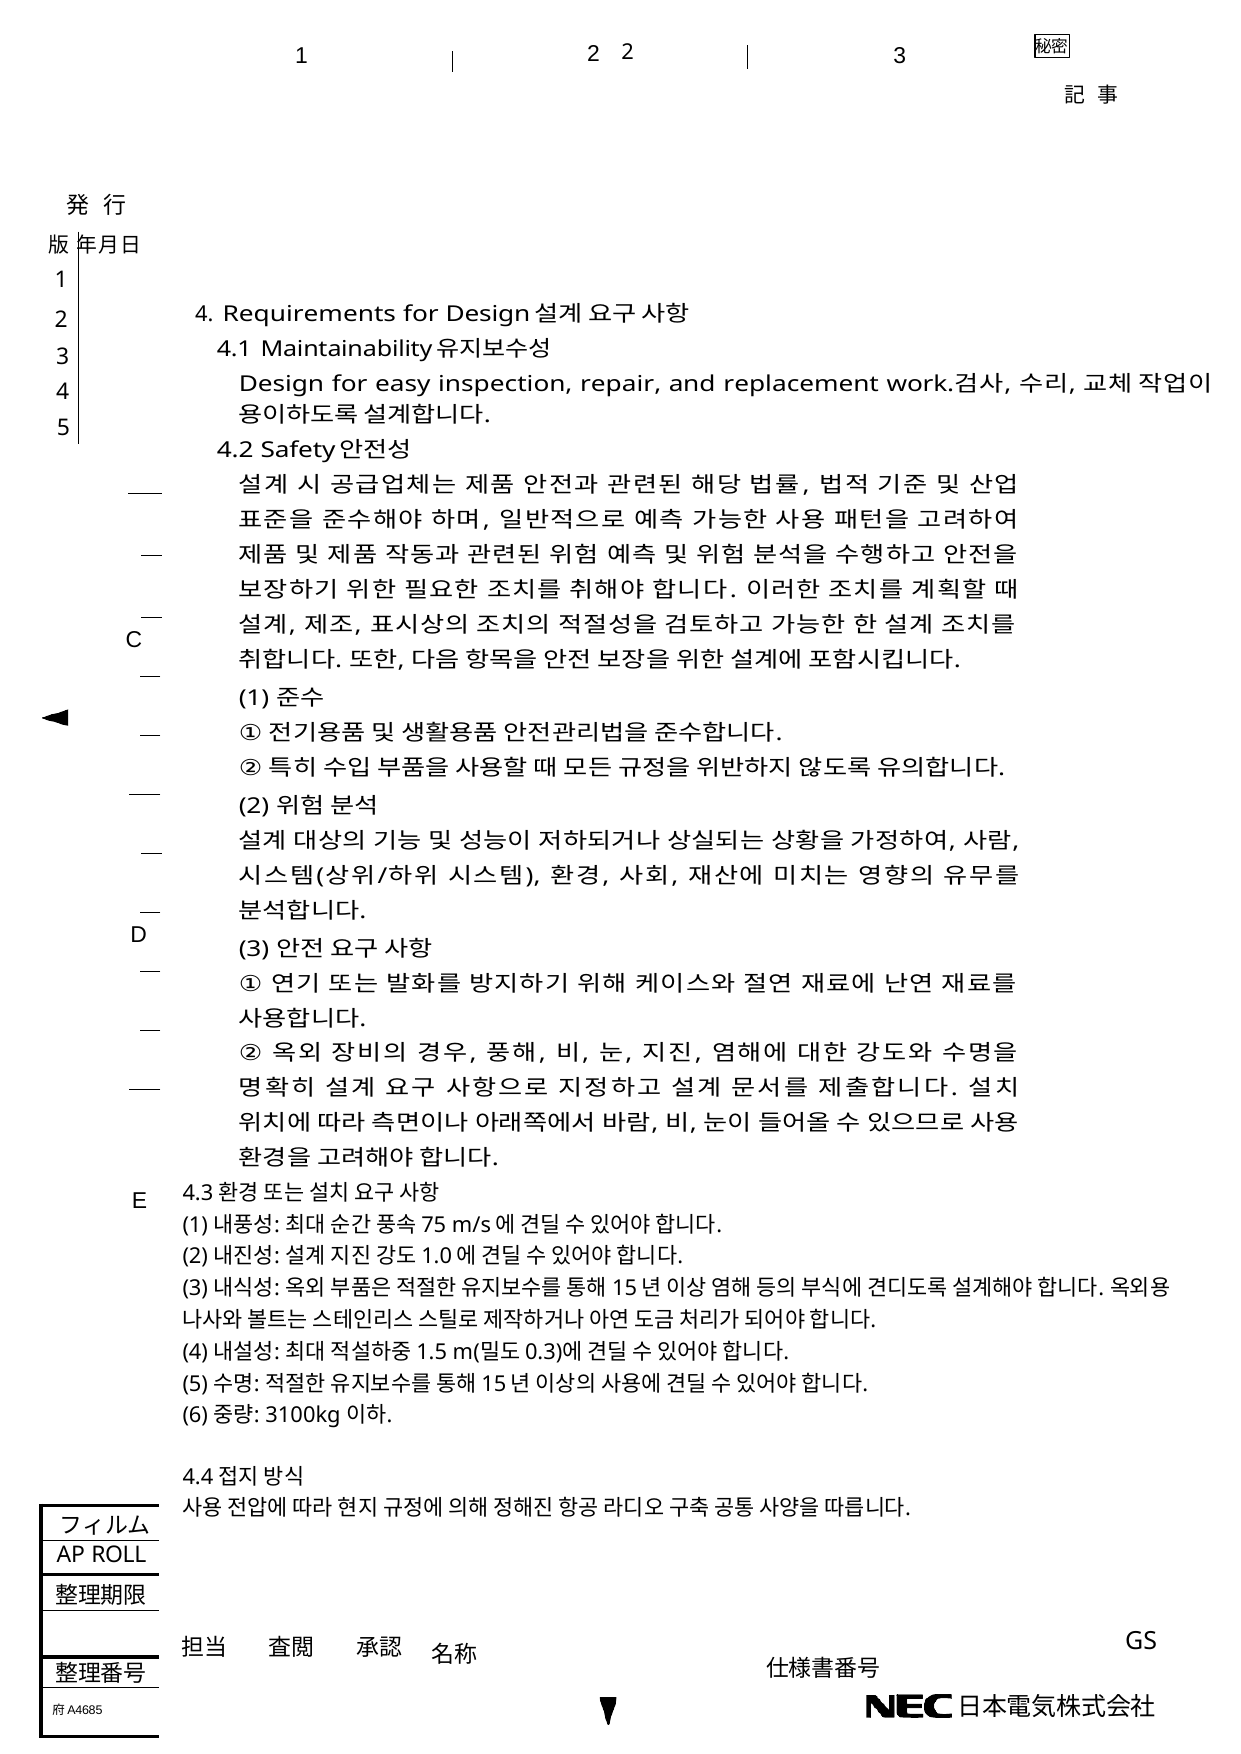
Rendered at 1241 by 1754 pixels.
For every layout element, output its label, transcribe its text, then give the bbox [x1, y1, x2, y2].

picture [42, 709, 69, 726]
picture [866, 1694, 952, 1718]
text 整理番号 [43, 1659, 159, 1687]
text フィルム [51, 1507, 159, 1540]
text 5 [57, 411, 155, 442]
text 発 行 [67, 187, 1213, 220]
text 1 2 3 [295, 36, 1213, 70]
text 版 年月日 [49, 228, 155, 258]
text 秘密 [1035, 35, 1069, 56]
list Maintainability유지보수성 [217, 331, 1213, 362]
text 4.4 접지 방식 사용 전압에 따라 현지 규정에 의해 정해진 항공 라디오 구축 공통 사양을 따릅니다. [182, 1459, 1213, 1522]
text (3) 안전 요구 사항 ① 연기 또는 발화를 방지하기 위해 케이스와 절연 재료에 난연 재료를 사용합니다. ② 옥외 장비의 경우, 풍해, 비, 눈, 지진, 염해에 대한 강도와 수명을 명확히 설계 요구 사항으로 지정하고 설계 문서를 제출합니다. 설치 위치에 따라 측면이나 아래쪽에서 바람, 비, 눈이 들어올 수 있으므로 사용 환경을 고려해야 합니다. [238, 931, 1019, 1172]
text 担当 査閲 承認 [181, 1629, 403, 1662]
text 4.3 환경 또는 설치 요구 사항 (1) 내풍성: 최대 순간 풍속 75 m/s에 견딜 수 있어야 합니다. (2) 내진성: 설계 지진 강도 1.0에 견딜 수 있어야 합니다. (3) 내식성: 옥외 부품은 적절한 유지보수를 통해 15년 이상 염해 등의 부식에 견디도록 설계해야 합니다. 옥외용 나사와 볼트는 스테인리스 스틸로 제작하거나 아연 도금 처리가 되어야 합니다. (4) 내설성: 최대 적설하중 1.5 m(밀도 0.3)에 견딜 수 있어야 합니다. (5) 수명: 적절한 유지보수를 통해 15년 이상의 사용에 견딜 수 있어야 합니다. (6) 중량: 3100kg 이하. [182, 1175, 1213, 1429]
text (1) 준수 ① 전기용품 및 생활용품 안전관리법을 준수합니다. ② 특히 수입 부품을 사용할 때 모든 규정을 위반하지 않도록 유의합니다. [238, 680, 1019, 782]
text (2) 위험 분석 설계 대상의 기능 및 성능이 저하되거나 상실되는 상황을 가정하여, 사람, 시스템(상위/하위 시스템), 환경, 사회, 재산에 미치는 영향의 유무를 분석합니다. [238, 788, 1019, 924]
text 설계 시 공급업체는 제품 안전과 관련된 해당 법률, 법적 기준 및 산업 표준을 준수해야 하며, 일반적으로 예측 가능한 사용 패턴을 고려하여 제품 및 제품 작동과 관련된 위험 예측 및 위험 분석을 수행하고 안전을 보장하기 위한 필요한 조치를 취해야 합니다. 이러한 조치를 계획할 때 설계, 제조, 표시상의 조치의 적절성을 검토하고 가능한 한 설계 조치를 취합니다. 또한, 다음 항목을 안전 보장을 위한 설계에 포함시킵니다. [238, 467, 1019, 674]
picture [599, 1697, 617, 1725]
subtitle GS Tower GXA-79361-001-00 [1125, 1629, 1213, 1667]
text C [29, 626, 143, 652]
text 2 [54, 303, 155, 334]
text 整理期限 [43, 1577, 159, 1610]
text E [29, 1187, 148, 1213]
list Safety안전성 [217, 432, 1213, 464]
text Design for easy inspection, repair, and replacement work.검사, 수리, 교체 작업이 용이하도록 설계합니다. [238, 366, 1213, 429]
text 記 事 [29, 78, 1119, 108]
list Requirements for Design설계 요구 사항 [195, 296, 1213, 327]
text AP ROLL [44, 1541, 159, 1568]
text 名称 仕様書番号 [431, 1636, 993, 1683]
text D [29, 921, 148, 948]
text 3 [56, 340, 155, 371]
text 4 [56, 375, 155, 406]
text 1 [54, 263, 155, 294]
